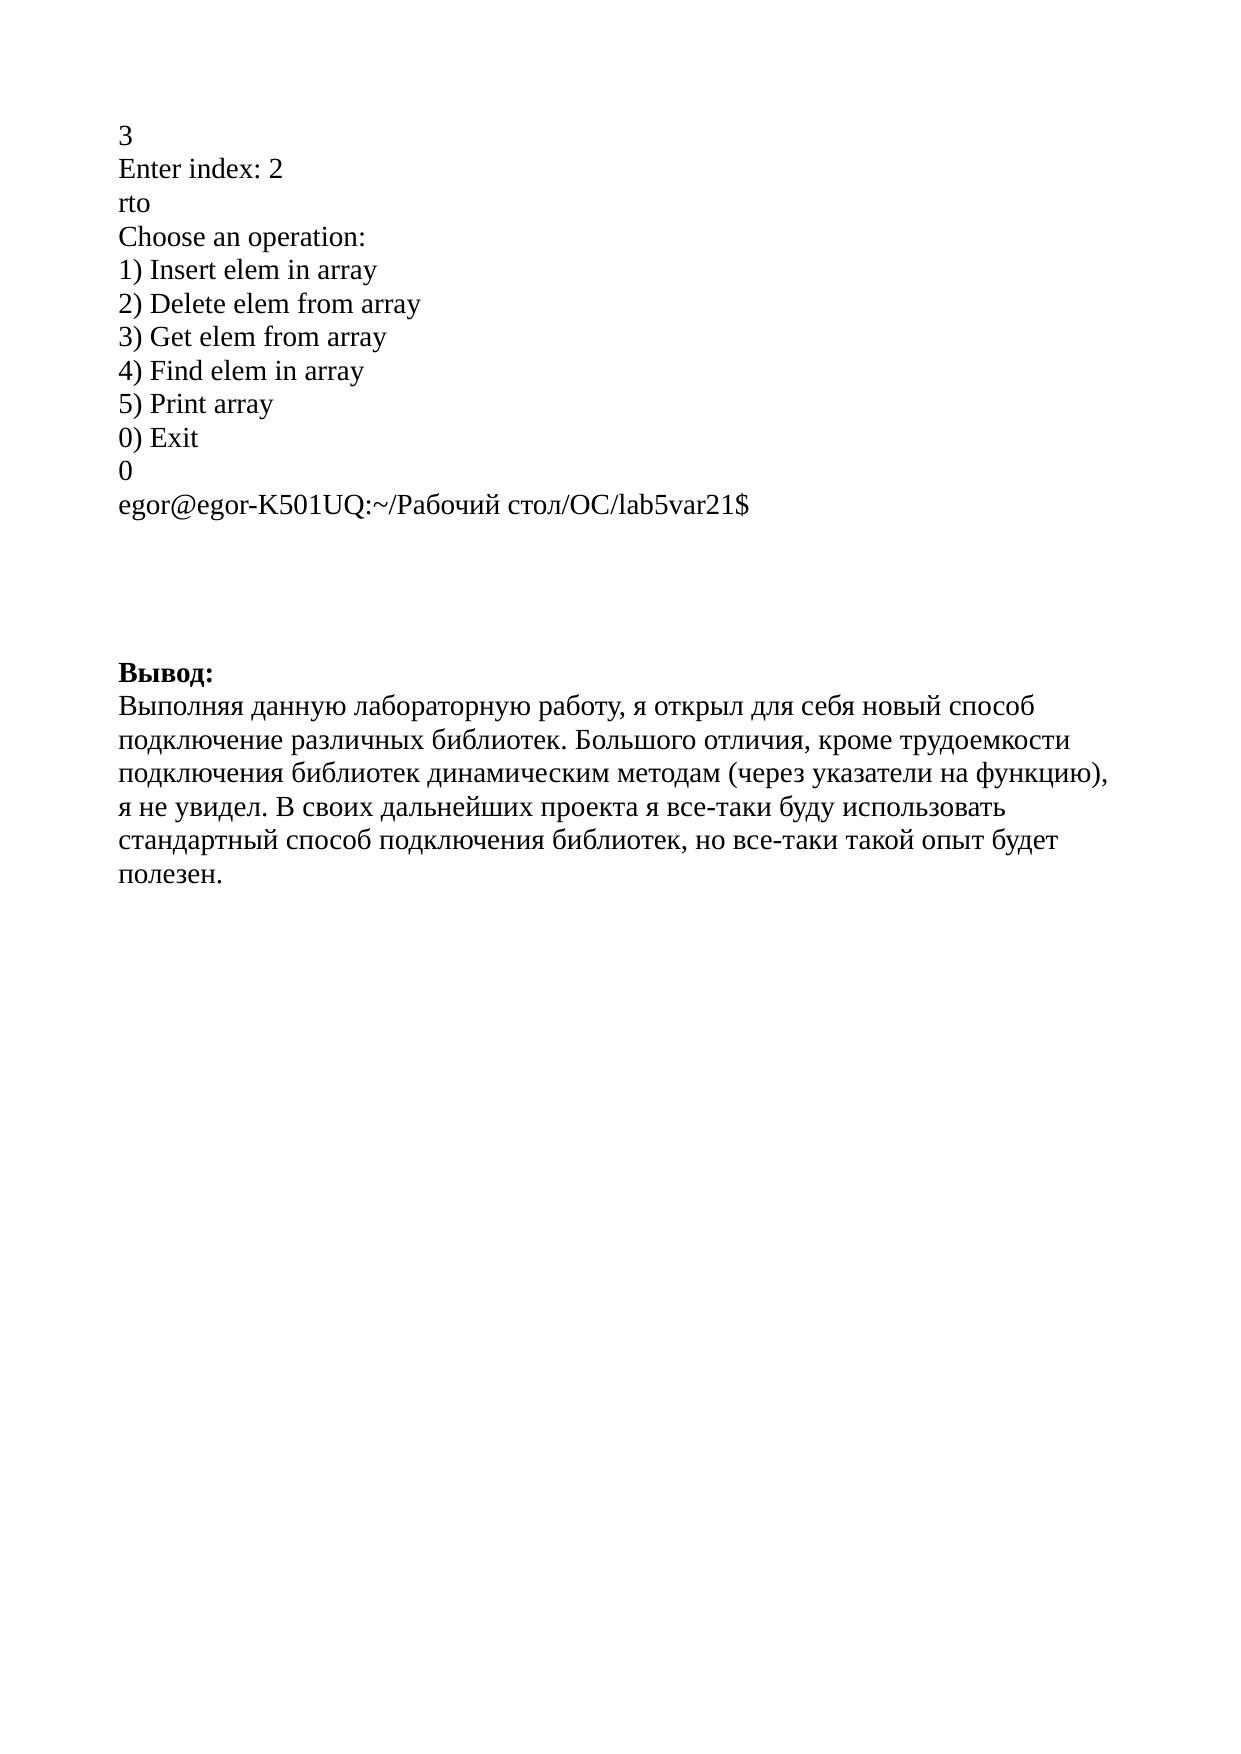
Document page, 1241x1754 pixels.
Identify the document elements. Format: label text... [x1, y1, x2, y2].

text 4) Find elem in array [118, 353, 1122, 386]
text Выполняя данную лабораторную работу, я открыл для себя новый способ подключение различных библиотек. Большого отличия, кроме трудоемкости подключения библиотек динамическим методам (через указатели на функцию), я не увидел. В своих дальнейших проекта я все-таки буду использовать стандартный способ подключения библиотек, но все-таки такой опыт будет полезен. [118, 688, 1122, 889]
text 2) Delete elem from array [118, 286, 1122, 319]
text Вывод: [118, 655, 1122, 688]
text rto [118, 185, 1122, 219]
text 3) Get elem from array [118, 319, 1122, 353]
text 0) Exit [118, 420, 1122, 453]
text 0 [118, 453, 1122, 487]
text egor@egor-K501UQ:~/Рабочий стол/OC/lab5var21$ [118, 487, 1122, 521]
text Enter index: 2 [118, 152, 1122, 185]
text 3 [118, 118, 1122, 152]
text Choose an operation: [118, 219, 1122, 252]
text 5) Print array [118, 386, 1122, 420]
text 1) Insert elem in array [118, 252, 1122, 286]
